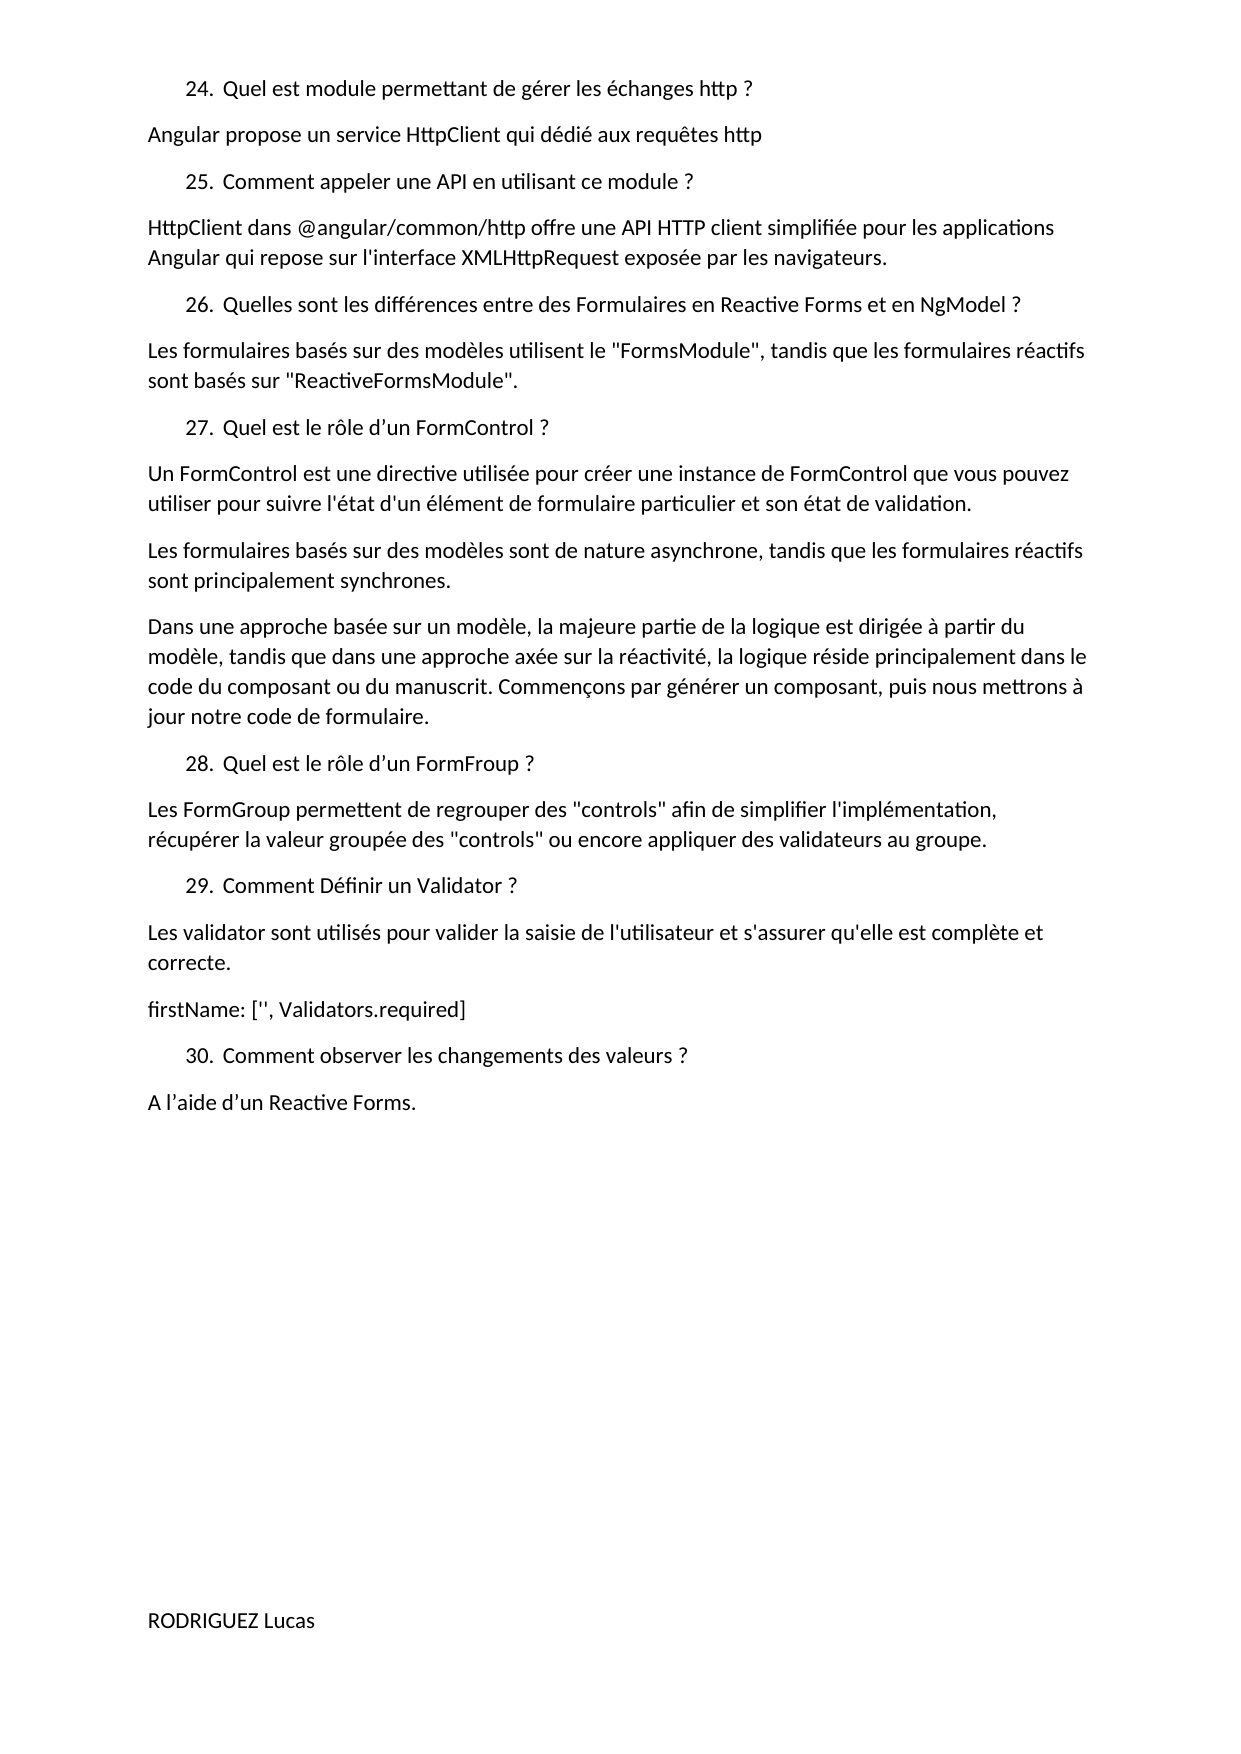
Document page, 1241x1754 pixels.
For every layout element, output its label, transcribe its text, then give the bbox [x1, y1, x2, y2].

list Comment appeler une API en utilisant ce module ? [185, 167, 1093, 195]
text Les FormGroup permettent de regrouper des "controls" afin de simplifier l'implémentation, récupérer la valeur groupée des "controls" ou encore appliquer des validateurs au groupe. [148, 795, 1093, 853]
list Quel est le rôle d’un FormControl ? [185, 413, 1093, 441]
text Un FormControl est une directive utilisée pour créer une instance de FormControl que vous pouvez utiliser pour suivre l'état d'un élément de formulaire particulier et son état de validation. [148, 459, 1093, 517]
text firstName: ['', Validators.required] [148, 995, 1093, 1023]
list Quelles sont les différences entre des Formulaires en Reactive Forms et en NgModel ? [185, 290, 1093, 318]
text Dans une approche basée sur un modèle, la majeure partie de la logique est dirigée à partir du modèle, tandis que dans une approche axée sur la réactivité, la logique réside principalement dans le code du composant ou du manuscrit. Commençons par générer un composant, puis nous mettrons à jour notre code de formulaire. [148, 612, 1093, 730]
list Quel est le rôle d’un FormFroup ? [185, 749, 1093, 777]
text Les formulaires basés sur des modèles sont de nature asynchrone, tandis que les formulaires réactifs sont principalement synchrones. [148, 536, 1093, 594]
text Les formulaires basés sur des modèles utilisent le "FormsModule", tandis que les formulaires réactifs sont basés sur "ReactiveFormsModule". [148, 336, 1093, 394]
list Comment observer les changements des valeurs ? [185, 1041, 1093, 1069]
list Comment Définir un Validator ? [185, 872, 1093, 900]
list Quel est module permettant de gérer les échanges http ? [185, 74, 1093, 102]
text Les validator sont utilisés pour valider la saisie de l'utilisateur et s'assurer qu'elle est complète et correcte. [148, 918, 1093, 976]
text Angular propose un service HttpClient qui dédié aux requêtes http [148, 120, 1093, 148]
text A l’aide d’un Reactive Forms. [148, 1088, 1093, 1116]
text HttpClient dans @angular/common/http offre une API HTTP client simplifiée pour les applications Angular qui repose sur l'interface XMLHttpRequest exposée par les navigateurs. [148, 213, 1093, 271]
